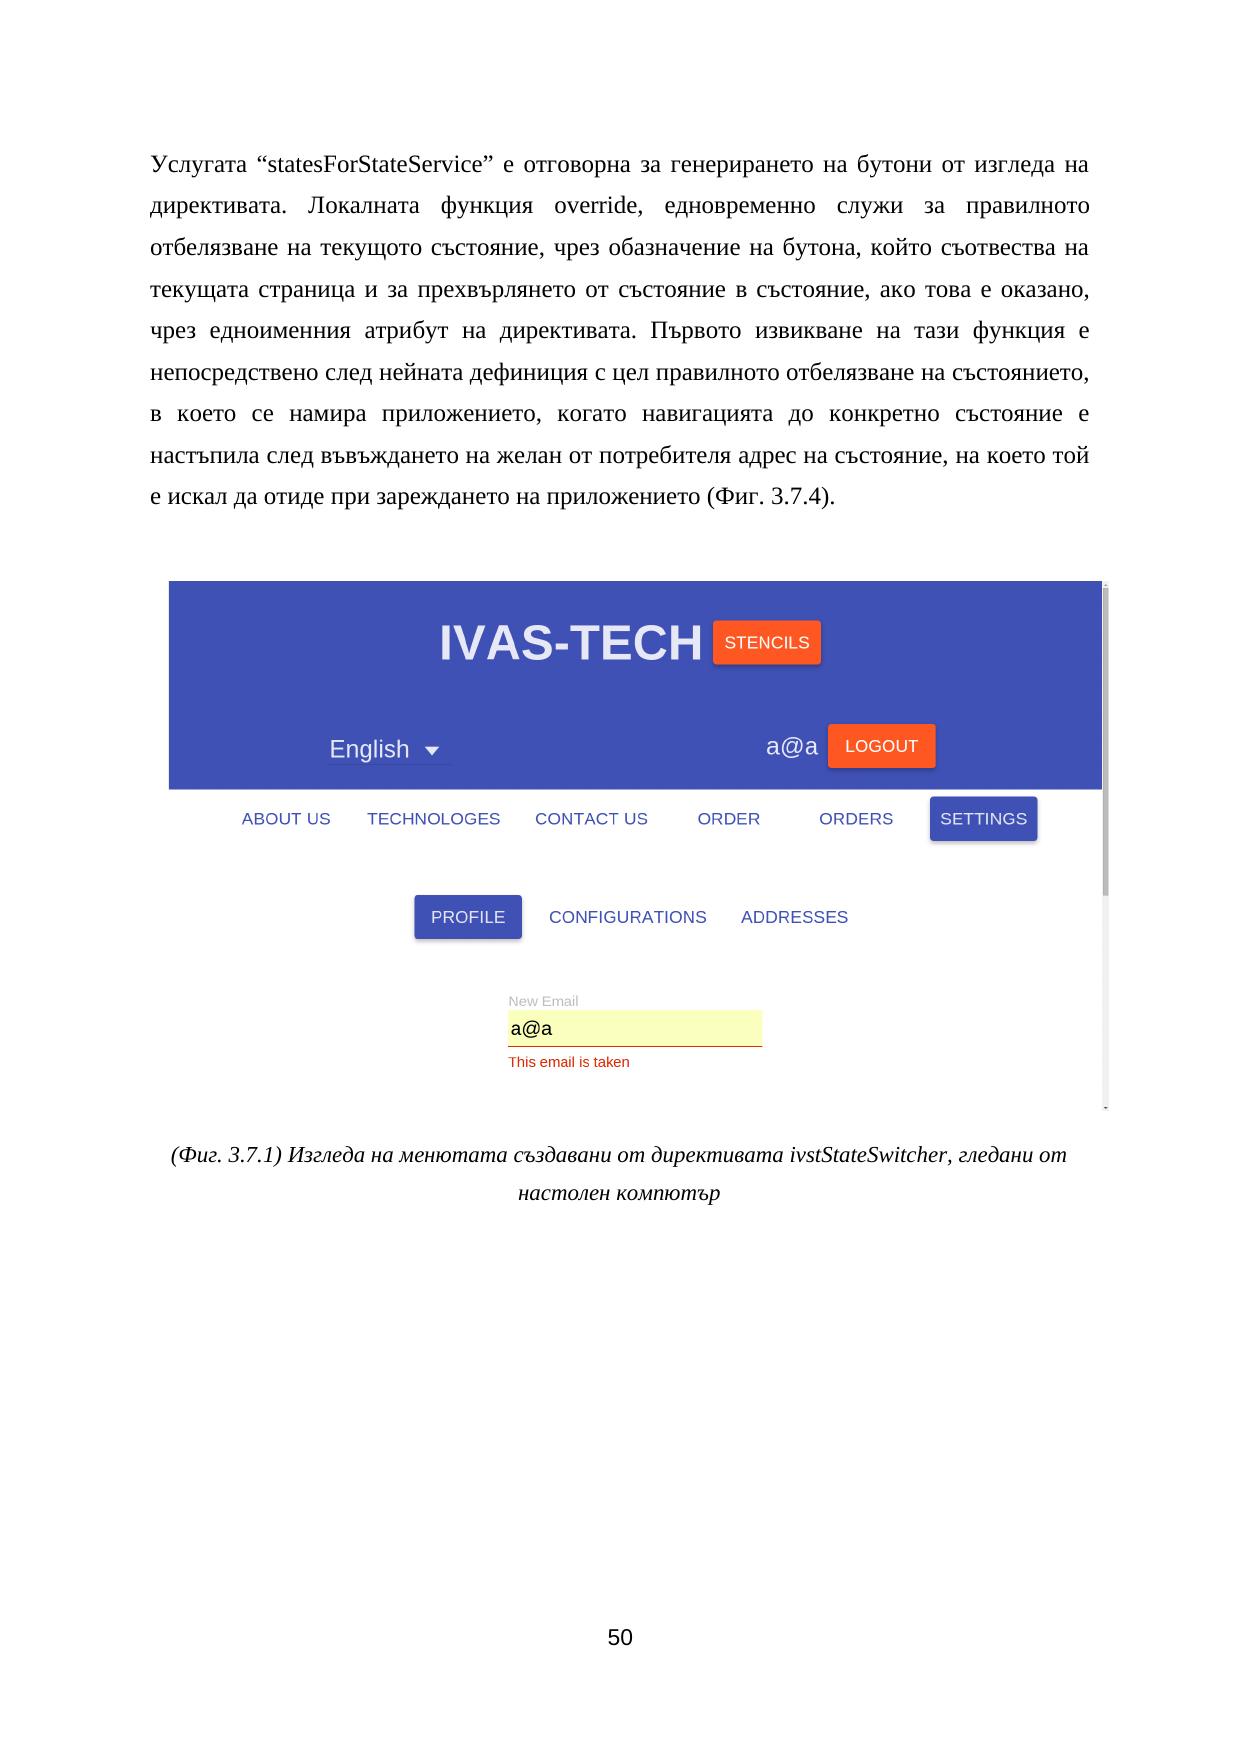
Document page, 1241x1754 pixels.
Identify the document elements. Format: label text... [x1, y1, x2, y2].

text Услугата “statesForStateService” е отговорна за генерирането на бутони от изгледа на директивата. Локалната функция override, едновременно служи за правилното отбелязване на текущото състояние, чрез обазначение на бутона, който съотвества на текущата страница и за прехвърлянето от състояние в състояние, ако това е оказано, чрез едноименния атрибут на директивата. Първото извикване на тази функция е непосредствено след нейната дефиниция с цел правилното отбелязване на състоянието, в което се намира приложението, когато навигацията до конкретно състояние е настъпила след въвъждането на желан от потребителя адрес на състояние, на което той е искал да отиде при зареждането на приложението (Фиг. 3.7.4). [150, 150, 1091, 510]
picture [168, 581, 1109, 1111]
text (Фиг. 3.7.1) Изгледа на менютата създавани от директивата ivstStateSwitcher, гледани от настолен компютър [150, 1142, 1091, 1206]
